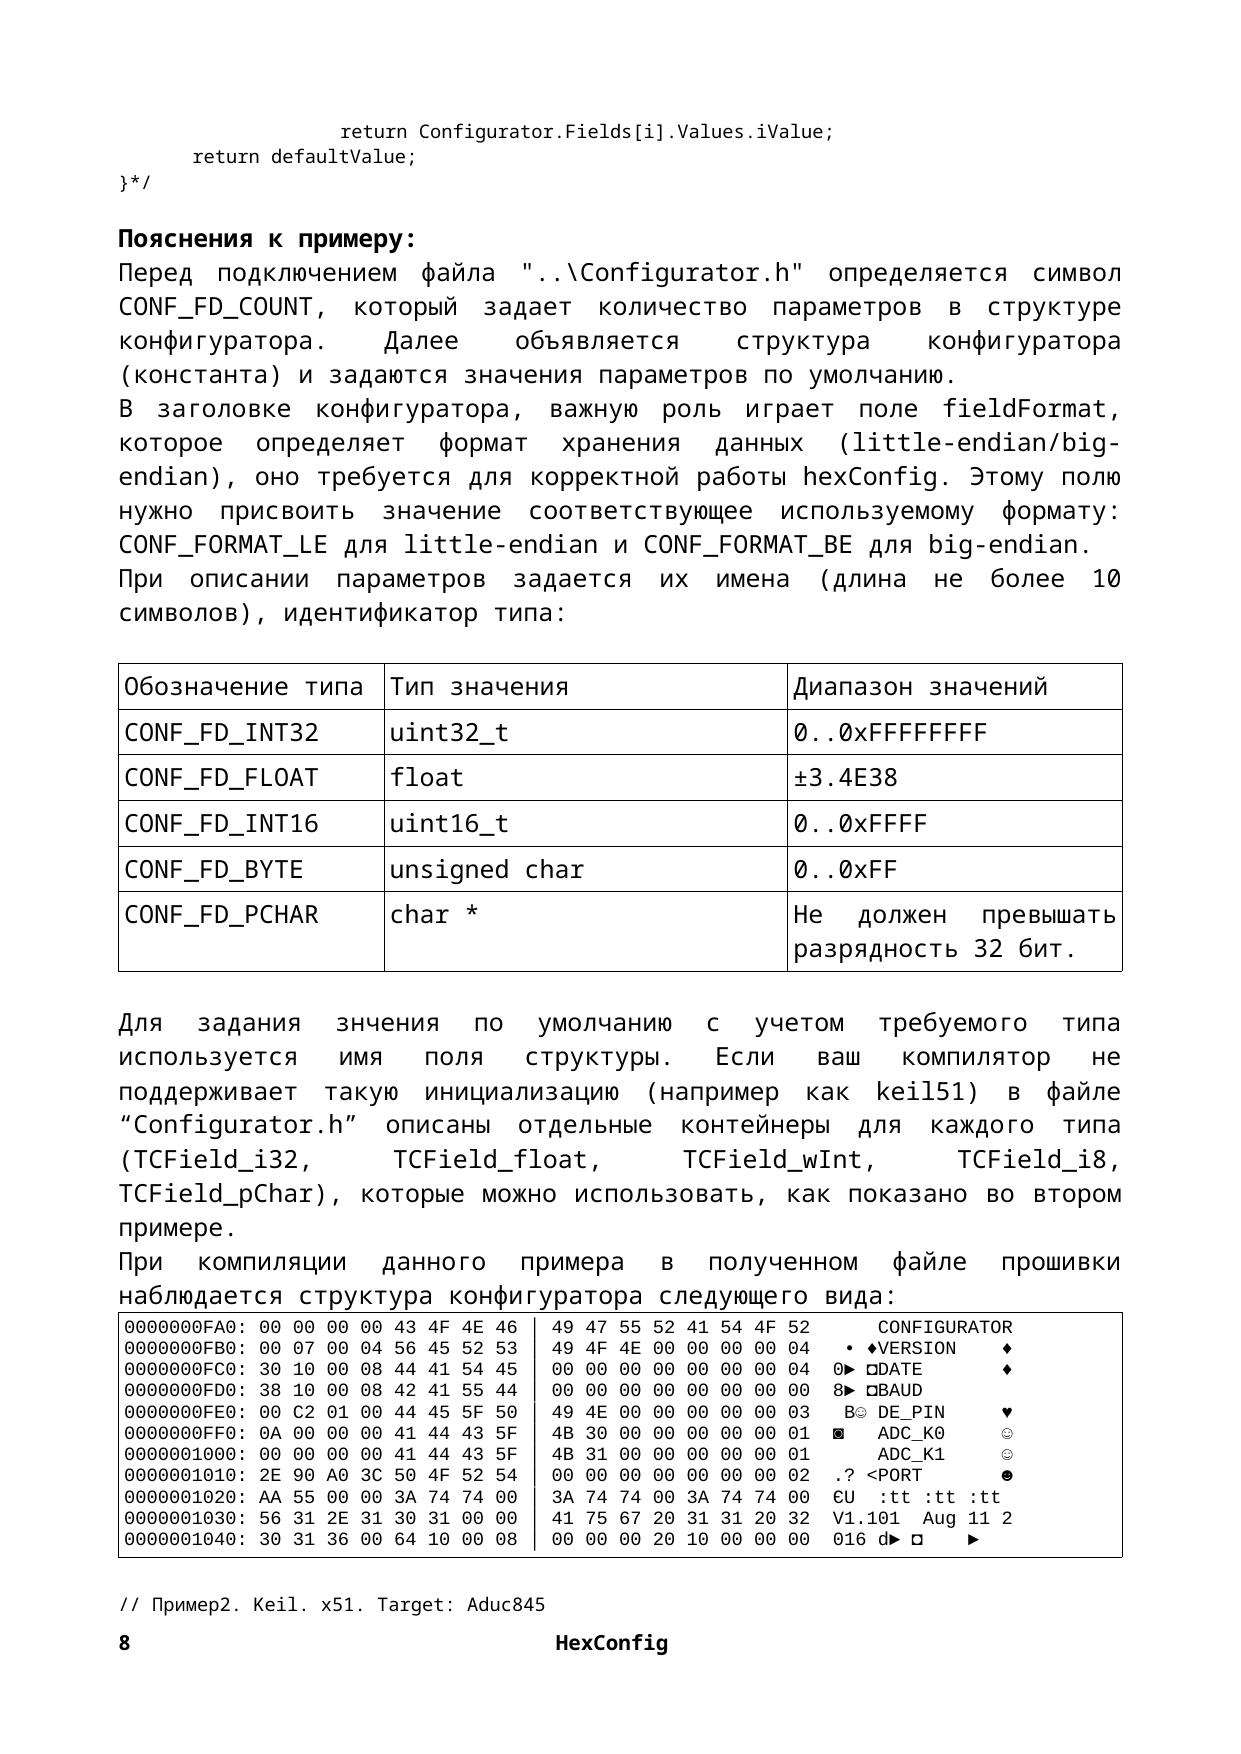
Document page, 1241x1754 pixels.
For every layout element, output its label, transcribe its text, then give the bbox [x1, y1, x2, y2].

table_cell CONF_FD_BYTE [119, 847, 384, 891]
table_cell 0..0xFF [788, 847, 1122, 891]
table_cell ±3.4E38 [788, 755, 1122, 800]
text }*/ [118, 169, 1122, 195]
table_cell 0..0xFFFF [788, 801, 1122, 846]
table_cell CONF_FD_FLOAT [119, 755, 384, 800]
table_header 0000000FA0: 00 00 00 00 43 4F 4E 46 │ 49 47 55 52 41 54 4F 52 CONFIGURATOR 0000000FB0: 00 07 00 04 56 45 52 53 │ 49 4F 4E 00 00 00 00 04 • ♦VERSION ♦ 0000000FC0: 30 10 00 08 44 41 54 45 │ 00 00 00 00 00 00 00 04 0► ◘DATE ♦ 0000000FD0: 38 10 00 08 42 41 55 44 │ 00 00 00 00 00 00 00 00 8► ◘BAUD 0000000FE0: 00 C2 01 00 44 45 5F 50 │ 49 4E 00 00 00 00 00 03 В☺ DE_PIN ♥ 0000000FF0: 0A 00 00 00 41 44 43 5F │ 4B 30 00 00 00 00 00 01 ◙ ADC_K0 ☺ 0000001000: 00 00 00 00 41 44 43 5F │ 4B 31 00 00 00 00 00 01 ADC_K1 ☺ 0000001010: 2E 90 A0 3C 50 4F 52 54 │ 00 00 00 00 00 00 00 02 .? <PORT ☻ 0000001020: AA 55 00 00 3A 74 74 00 │ 3A 74 74 00 3A 74 74 00 ЄU :tt :tt :tt 0000001030: 56 31 2E 31 30 31 00 00 │ 41 75 67 20 31 31 20 32 V1.101 Aug 11 2 0000001040: 30 31 36 00 64 10 00 08 │ 00 00 00 20 10 00 00 00 016 d► ◘ ► [119, 1313, 1122, 1557]
table_header Тип значения [385, 664, 787, 709]
table_cell CONF_FD_PCHAR [119, 892, 384, 971]
table_header Диапазон значений [788, 664, 1122, 709]
table_cell Не должен превышать разрядность 32 бит. [788, 892, 1122, 971]
table_cell float [385, 755, 787, 800]
table_cell CONF_FD_INT16 [119, 801, 384, 846]
table_header Обозначение типа [119, 664, 384, 709]
table_cell char * [385, 892, 787, 971]
table_cell 0..0xFFFFFFFF [788, 710, 1122, 754]
table_cell uint16_t [385, 801, 787, 846]
text Перед подключением файла "..\Configurator.h" определяется символ CONF_FD_COUNT, который задает количество параметров в структуре конфигуратора. Далее объявляется структура конфигуратора (константа) и задаются значения параметров по умолчанию. [118, 254, 1122, 391]
table_cell CONF_FD_INT32 [119, 710, 384, 754]
text Пояснения к примеру: [118, 220, 1122, 254]
text return defaultValue; [118, 144, 1122, 169]
table_cell unsigned char [385, 847, 787, 891]
text В заголовке конфигуратора, важную роль играет поле fieldFormat, которое определяет формат хранения данных (little-endian/big-endian), оно требуется для корректной работы hexConfig. Этому полю нужно присвоить значение соответствующее используемому формату: CONF_FORMAT_LE для little-endian и CONF_FORMAT_BE для big-endian. [118, 391, 1122, 561]
text При описании параметров задается их имена (длина не более 10 символов), идентификатор типа: [118, 561, 1122, 629]
text // Пример2. Keil. x51. Target: Aduc845 [118, 1591, 1122, 1617]
text Для задания знчения по умолчанию с учетом требуемого типа используется имя поля структуры. Если ваш компилятор не поддерживает такую инициализацию (например как keil51) в файле “Configurator.h” описаны отдельные контейнеры для каждого типа (TCField_i32, TCField_float, TCField_wInt, TCField_i8, TCField_pChar), которые можно использовать, как показано во втором примере. [118, 1005, 1122, 1243]
table_cell uint32_t [385, 710, 787, 754]
text При компиляции данного примера в полученном файле прошивки наблюдается структура конфигуратора следующего вида: [118, 1243, 1122, 1312]
text return Configurator.Fields[i].Values.iValue; [118, 118, 1122, 144]
